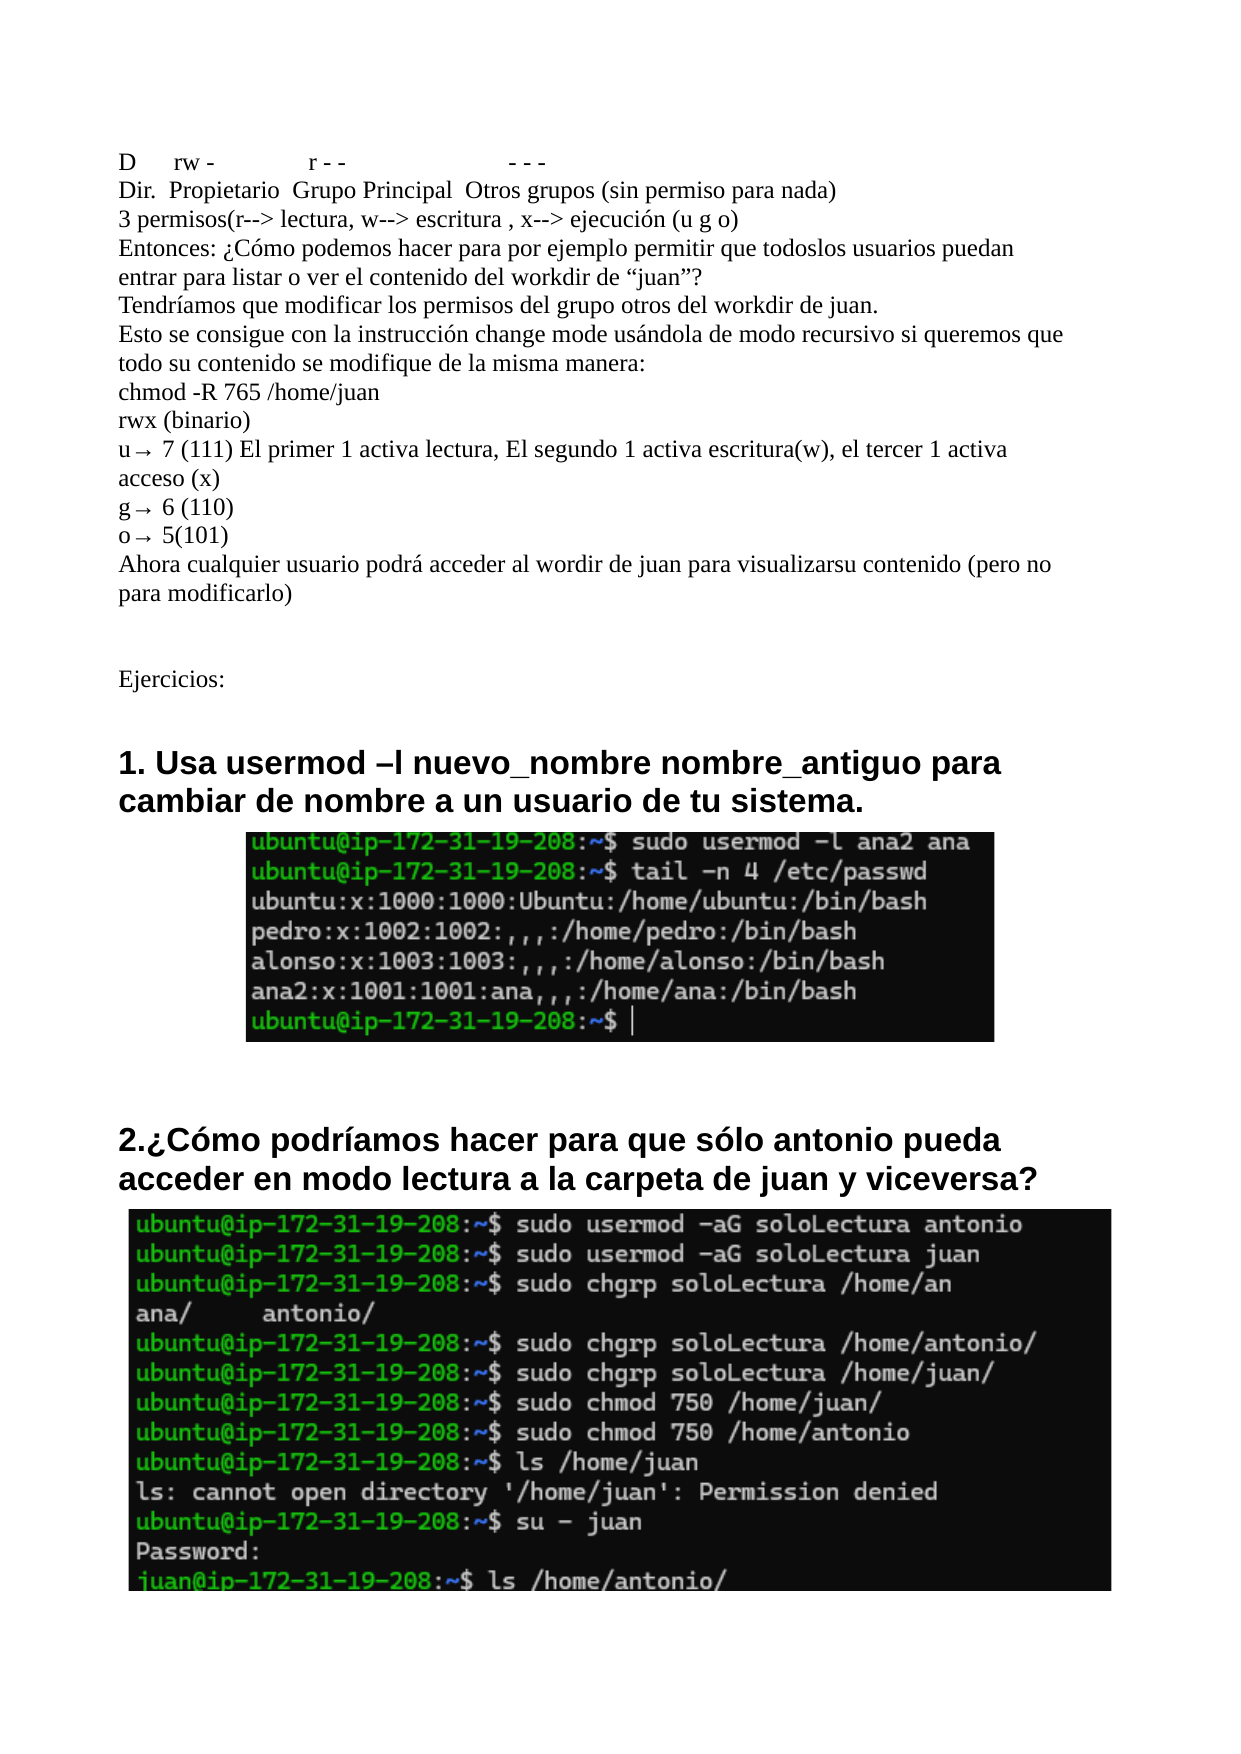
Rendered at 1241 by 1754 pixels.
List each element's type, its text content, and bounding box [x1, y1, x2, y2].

text Ahora cualquier usuario podrá acceder al wordir de juan para visualizarsu contenido (pero no [118, 549, 1122, 578]
text para modificarlo) [118, 578, 1122, 607]
text g→ 6 (110) [118, 492, 1122, 521]
picture [128, 1209, 1112, 1591]
subtitle 2.¿Cómo podríamos hacer para que sólo antonio pueda acceder en modo lectura a la carpeta de juan y viceversa? [118, 1120, 1122, 1197]
text Ejercicios: [118, 664, 1122, 693]
picture [245, 832, 995, 1042]
text D rw - r - - - - - [118, 147, 1122, 176]
text entrar para listar o ver el contenido del workdir de “juan”? [118, 262, 1122, 291]
text todo su contenido se modifique de la misma manera: [118, 348, 1122, 377]
text o→ 5(101) [118, 521, 1122, 549]
text rwx (binario) [118, 406, 1122, 434]
text Entonces: ¿Cómo podemos hacer para por ejemplo permitir que todoslos usuarios puedan [118, 233, 1122, 262]
text Esto se consigue con la instrucción change mode usándola de modo recursivo si queremos que [118, 319, 1122, 348]
text Dir. Propietario Grupo Principal Otros grupos (sin permiso para nada) [118, 176, 1122, 204]
text u→ 7 (111) El primer 1 activa lectura, El segundo 1 activa escritura(w), el tercer 1 activa [118, 434, 1122, 463]
text 3 permisos(r--> lectura, w--> escritura , x--> ejecución (u g o) [118, 204, 1122, 233]
text Tendríamos que modificar los permisos del grupo otros del workdir de juan. [118, 291, 1122, 319]
text acceso (x) [118, 463, 1122, 492]
subtitle 1. Usa usermod –l nuevo_nombre nombre_antiguo para cambiar de nombre a un usuario de tu sistema. [118, 743, 1122, 819]
text chmod -R 765 /home/juan [118, 377, 1122, 406]
